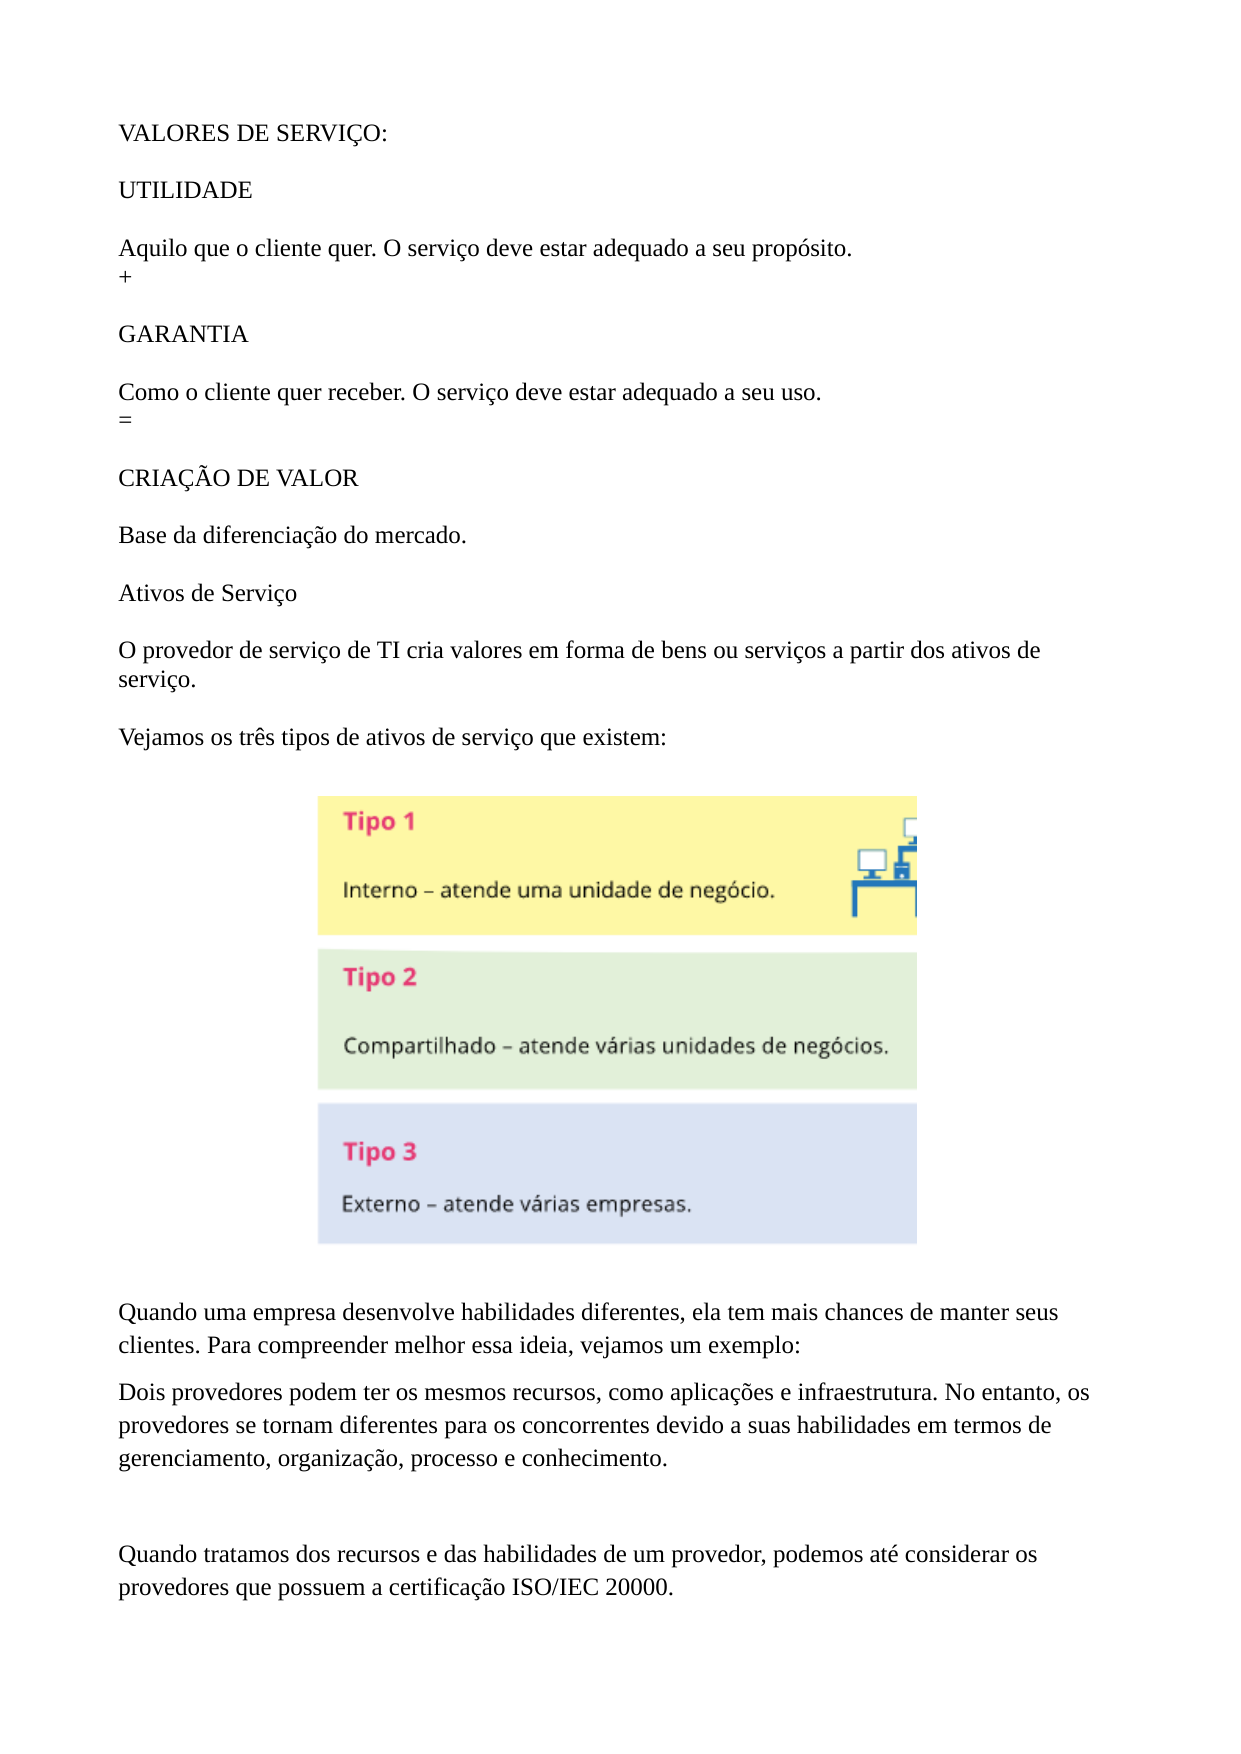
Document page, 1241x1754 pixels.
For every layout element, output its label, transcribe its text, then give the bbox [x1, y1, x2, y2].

text VALORES DE SERVIÇO: [118, 118, 1122, 147]
text Ativos de Serviço [118, 578, 1122, 607]
text UTILIDADE [118, 176, 1122, 204]
text GARANTIA [118, 319, 1122, 348]
text = [118, 406, 1122, 434]
text Vejamos os três tipos de ativos de serviço que existem: [118, 722, 1122, 751]
text Dois provedores podem ter os mesmos recursos, como aplicações e infraestrutura. No entanto, os provedores se tornam diferentes para os concorrentes devido a suas habilidades em termos de gerenciamento, organização, processo e conhecimento. [118, 1377, 1122, 1472]
text + [118, 262, 1122, 291]
text CRIAÇÃO DE VALOR [118, 463, 1122, 492]
text O provedor de serviço de TI cria valores em forma de bens ou serviços a partir dos ativos de serviço. [118, 636, 1122, 693]
picture [304, 796, 917, 1261]
text Aquilo que o cliente quer. O serviço deve estar adequado a seu propósito. [118, 233, 1122, 262]
text Como o cliente quer receber. O serviço deve estar adequado a seu uso. [118, 377, 1122, 406]
text Quando uma empresa desenvolve habilidades diferentes, ela tem mais chances de manter seus clientes. Para compreender melhor essa ideia, vejamos um exemplo: [118, 1297, 1122, 1359]
text Quando tratamos dos recursos e das habilidades de um provedor, podemos até considerar os provedores que possuem a certificação ISO/IEC 20000. [118, 1539, 1122, 1601]
text Base da diferenciação do mercado. [118, 521, 1122, 549]
